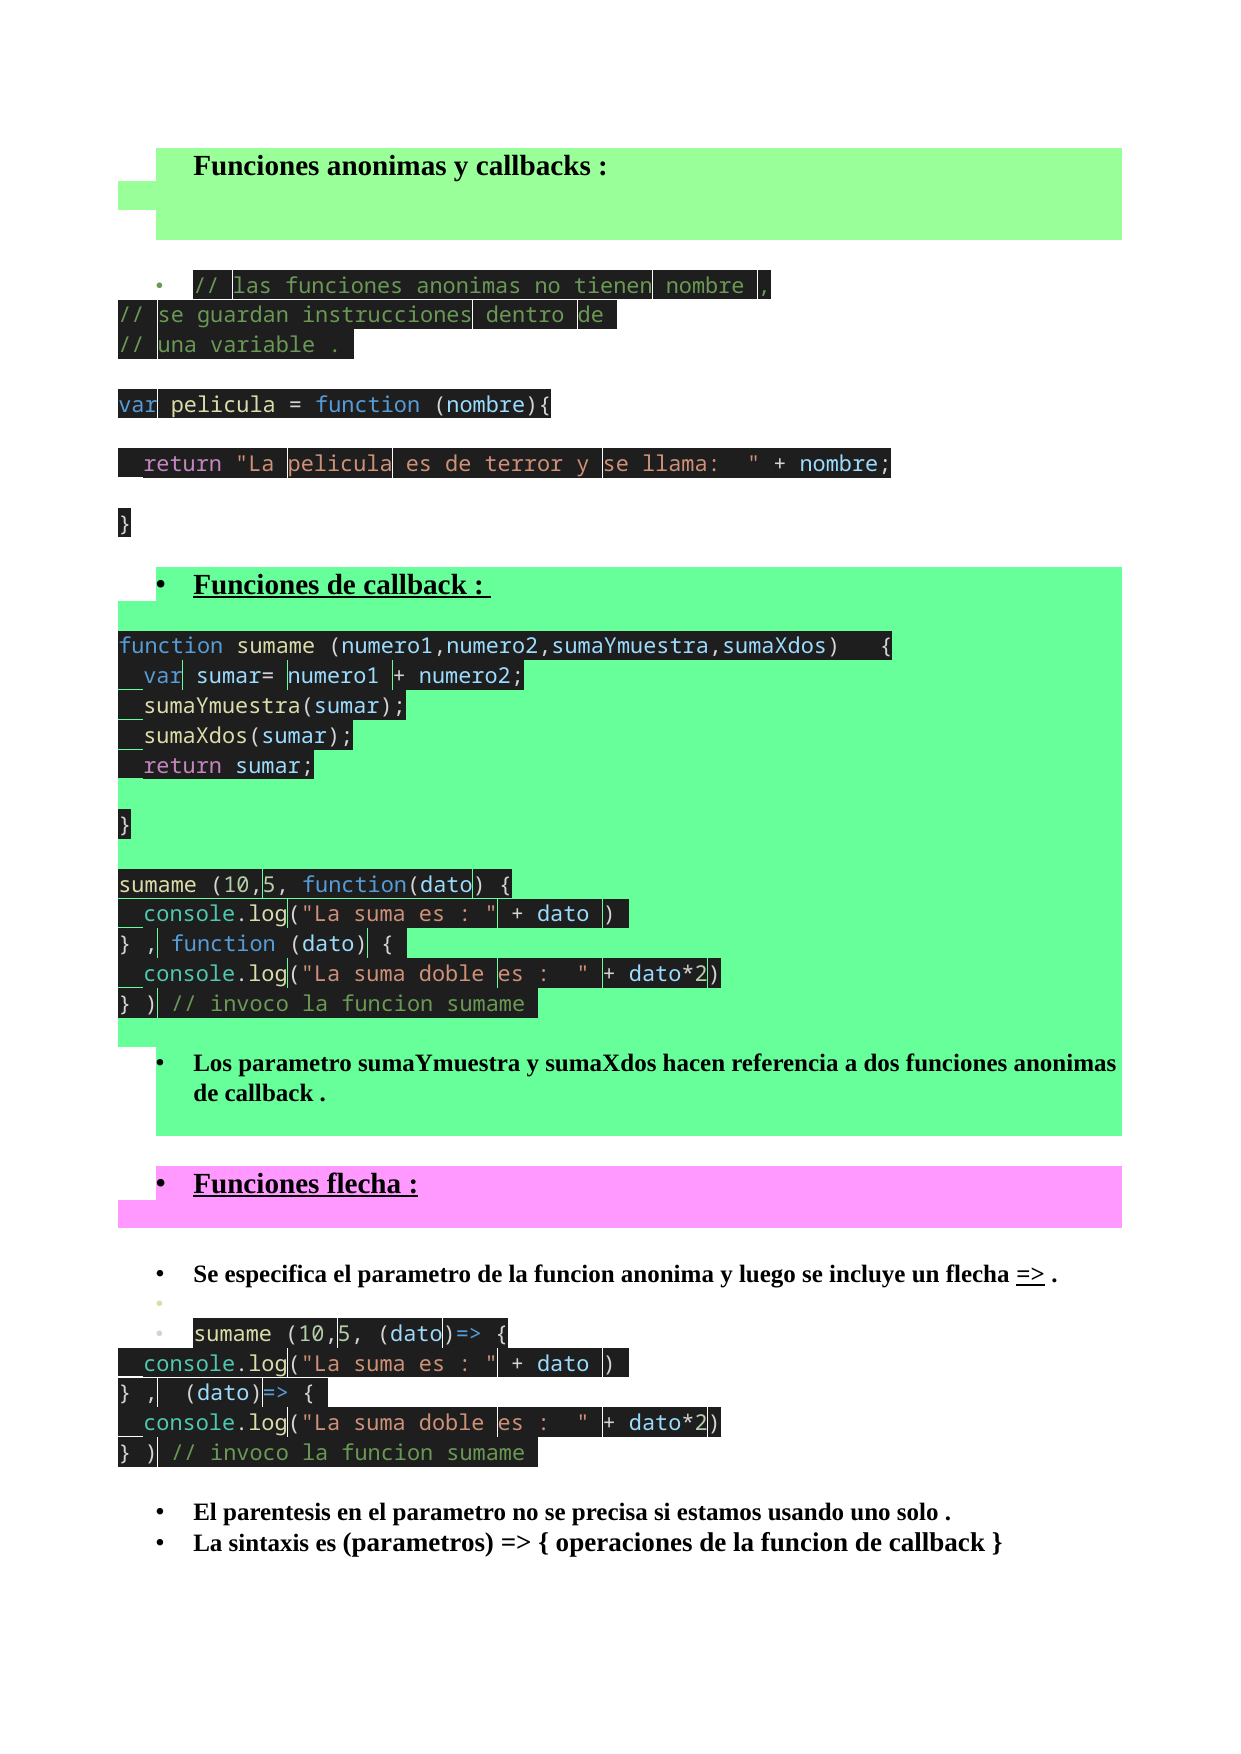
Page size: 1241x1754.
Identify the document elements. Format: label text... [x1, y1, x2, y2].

list El parentesis en el parametro no se precisa si estamos usando uno solo . [156, 1497, 1122, 1526]
text console.log("La suma doble es : " + dato*2) [118, 1407, 1122, 1437]
text console.log("La suma doble es : " + dato*2) [118, 958, 1122, 988]
list Funciones flecha : [156, 1166, 1122, 1200]
text } , function (dato) { [118, 928, 1122, 958]
text var sumar= numero1 + numero2; [118, 660, 1122, 690]
text } [118, 809, 1122, 839]
text sumaXdos(sumar); [118, 720, 1122, 750]
list // las funciones anonimas no tienen nombre , [156, 270, 1122, 299]
text var pelicula = function (nombre){ [118, 389, 1122, 418]
list Funciones anonimas y callbacks : [156, 148, 1122, 181]
text console.log("La suma es : " + dato ) [118, 898, 1122, 928]
text console.log("La suma es : " + dato ) [118, 1348, 1122, 1377]
text // se guardan instrucciones dentro de [118, 299, 1122, 329]
list sumame (10,5, (dato)=> { [156, 1318, 1122, 1348]
list Los parametro sumaYmuestra y sumaXdos hacen referencia a dos funciones anonimas de callback . [156, 1047, 1122, 1107]
list Funciones de callback : [156, 567, 1122, 601]
text function sumame (numero1,numero2,sumaYmuestra,sumaXdos) { [118, 631, 1122, 660]
text } , (dato)=> { [118, 1377, 1122, 1407]
list Se especifica el parametro de la funcion anonima y luego se incluye un flecha => . [156, 1258, 1122, 1288]
text return sumar; [118, 750, 1122, 779]
text sumame (10,5, function(dato) { [118, 869, 1122, 898]
text // una variable . [118, 329, 1122, 359]
text return "La pelicula es de terror y se llama: " + nombre; [118, 448, 1122, 478]
list La sintaxis es (parametros) => { operaciones de la funcion de callback } [156, 1526, 1122, 1557]
text sumaYmuestra(sumar); [118, 690, 1122, 720]
text } ) // invoco la funcion sumame [118, 988, 1122, 1018]
text } ) // invoco la funcion sumame [118, 1437, 1122, 1467]
text } [118, 508, 1122, 537]
